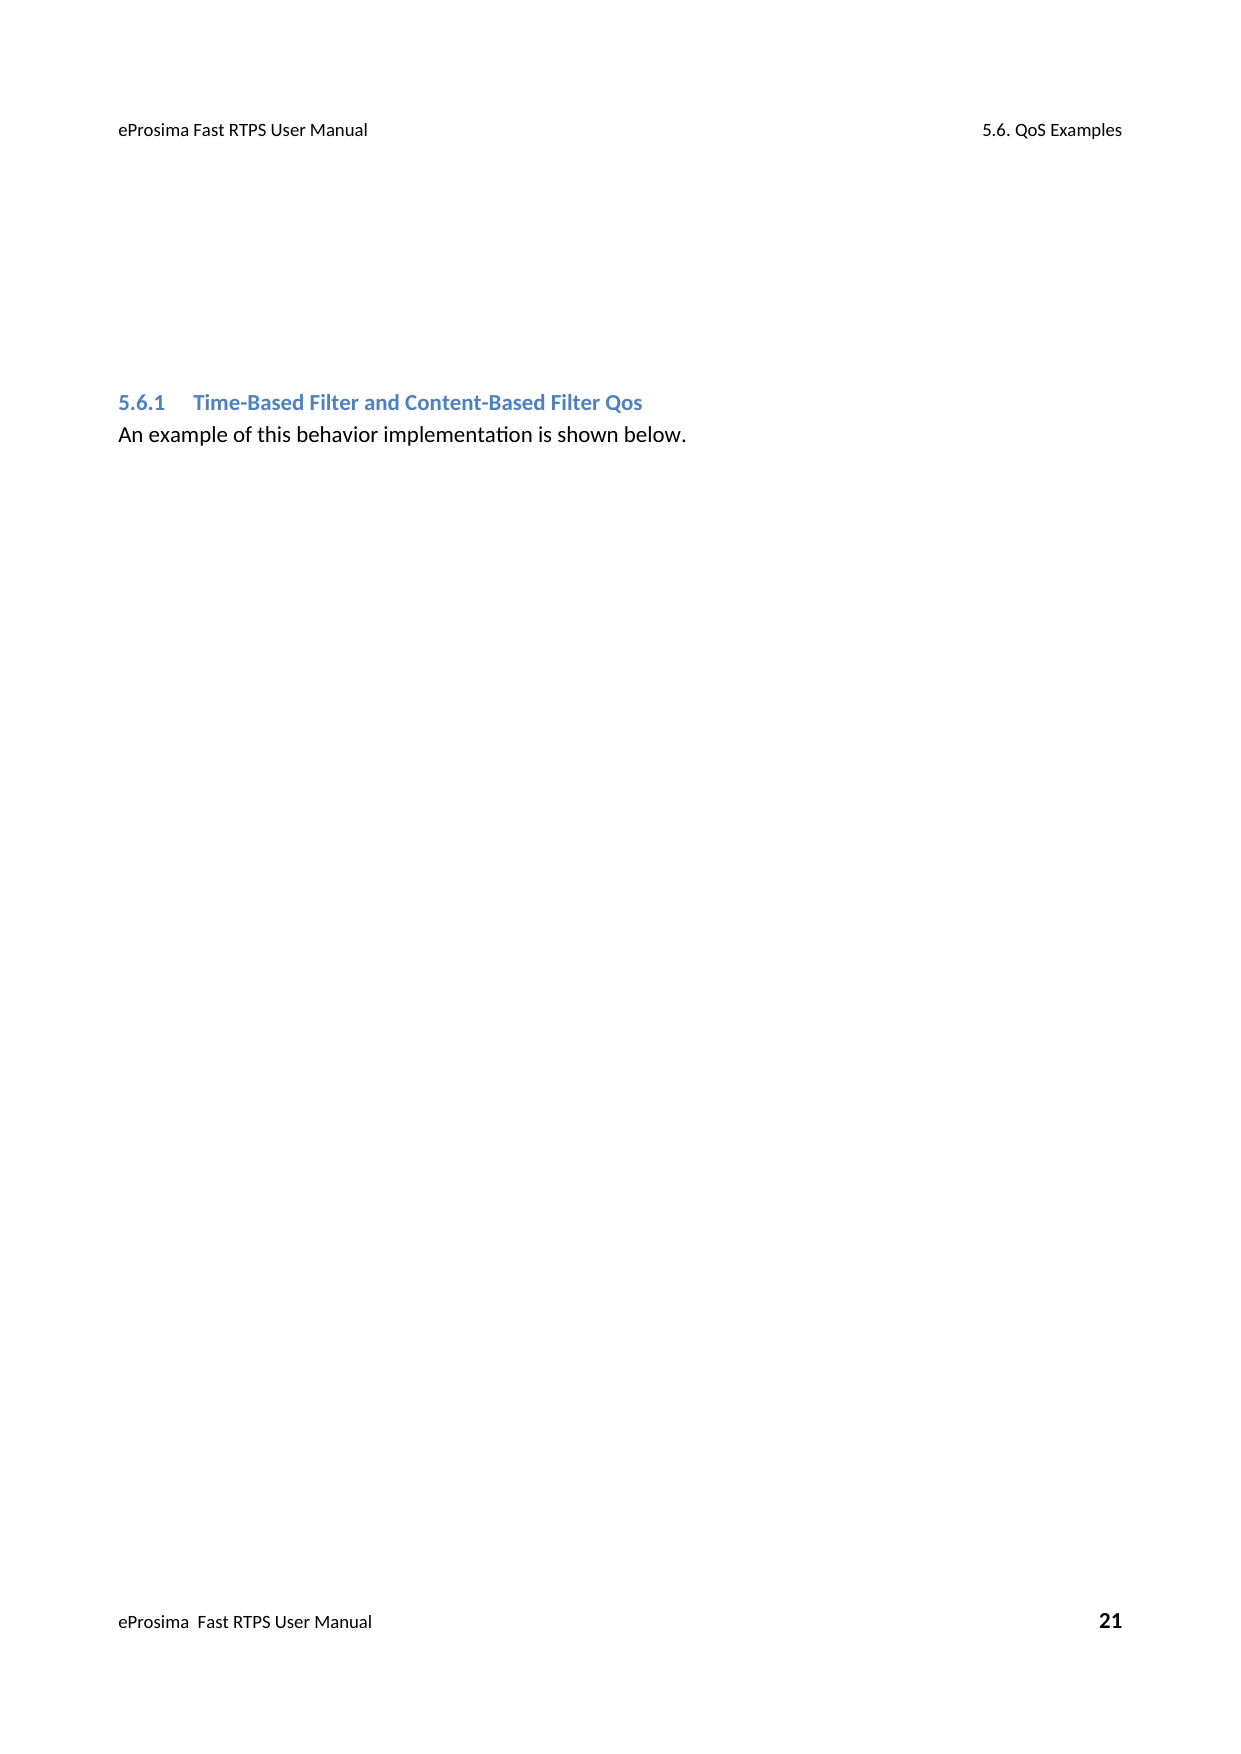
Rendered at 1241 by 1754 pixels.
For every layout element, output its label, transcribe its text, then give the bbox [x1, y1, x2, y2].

subtitle Time-Based Filter and Content-Based Filter Qos [118, 388, 1122, 416]
text An example of this behavior implementation is shown below. [118, 420, 1122, 448]
